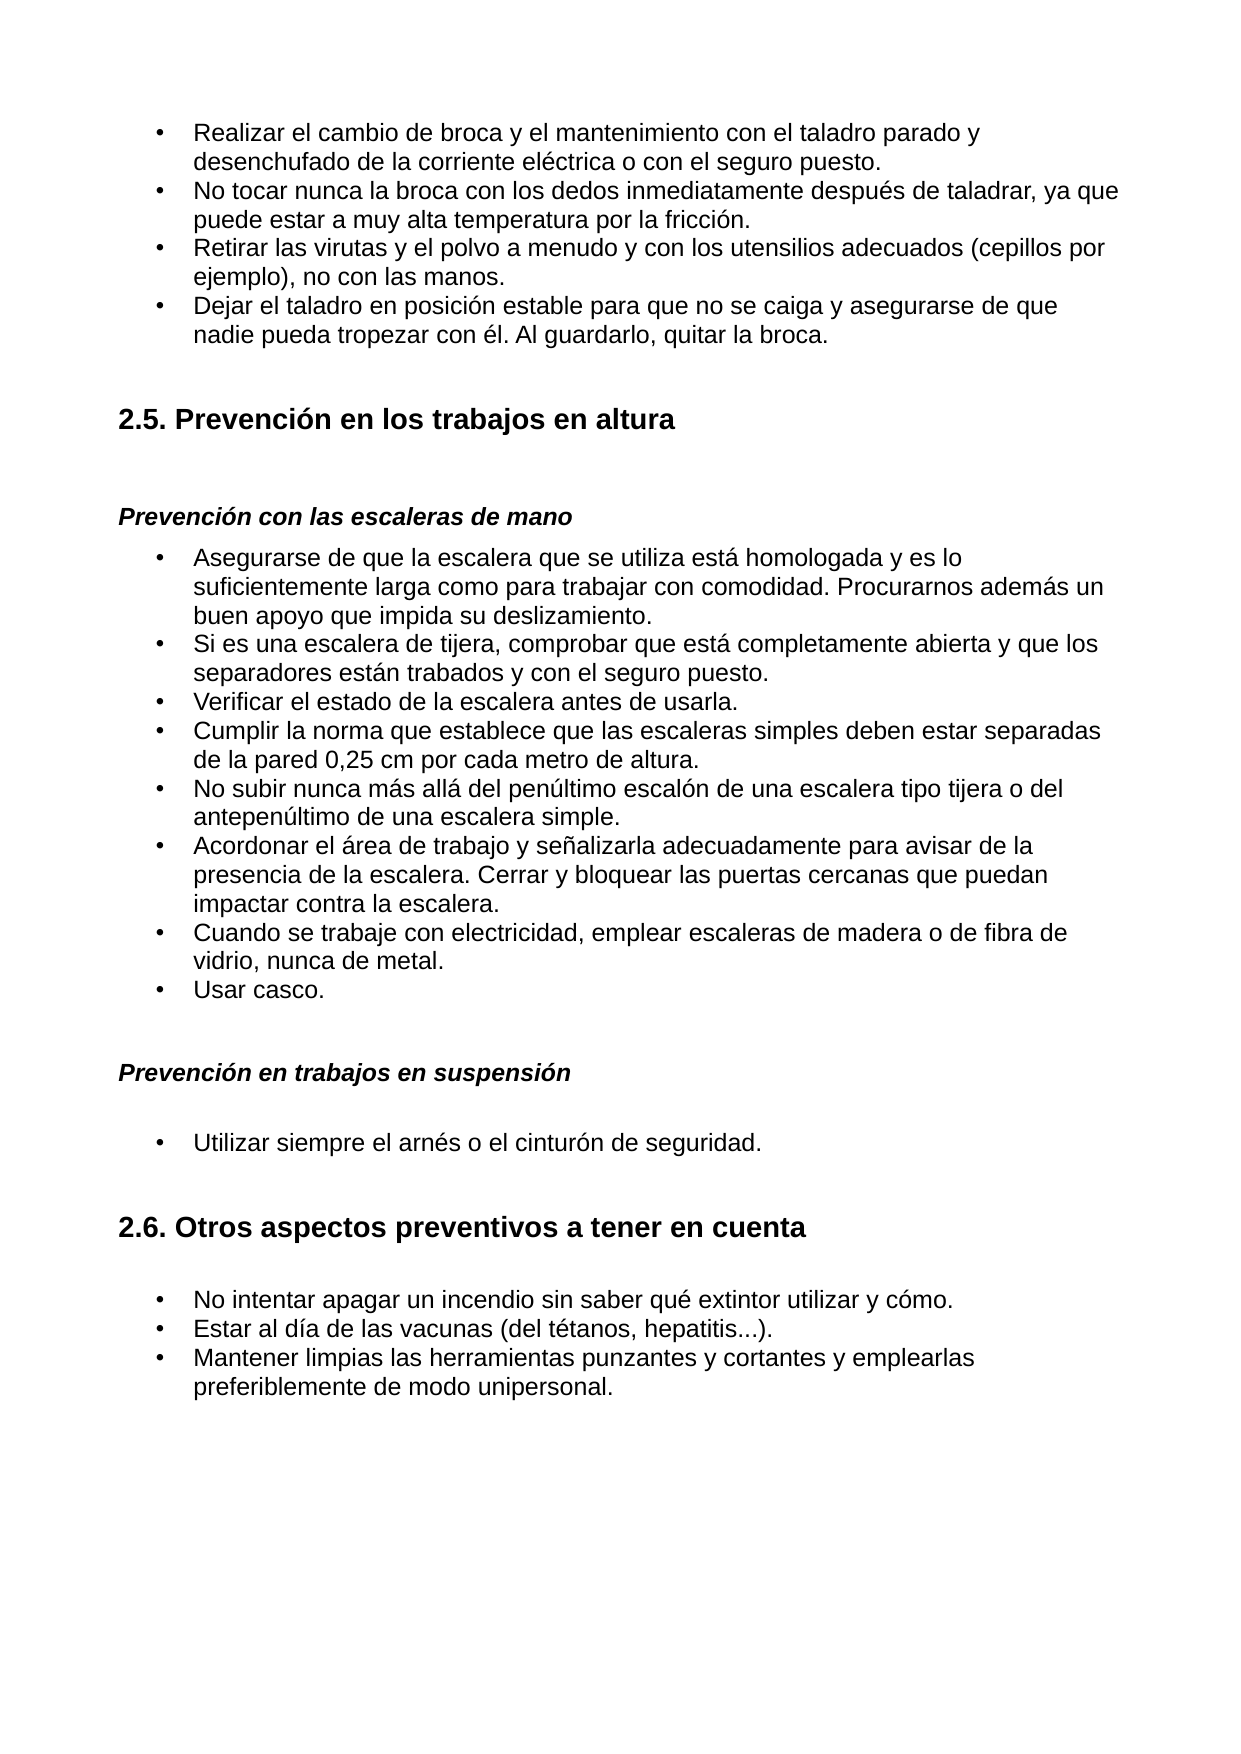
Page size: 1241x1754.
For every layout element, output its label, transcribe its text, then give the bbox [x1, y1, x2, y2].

list Cumplir la norma que establece que las escaleras simples deben estar separadas de la pared 0,25 cm por cada metro de altura. [156, 716, 1122, 773]
list No tocar nunca la broca con los dedos inmediatamente después de taladrar, ya que puede estar a muy alta temperatura por la fricción. [156, 176, 1122, 233]
list Cuando se trabaje con electricidad, emplear escaleras de madera o de ﬁbra de vidrio, nunca de metal. [156, 917, 1122, 975]
list Asegurarse de que la escalera que se utiliza está homologada y es lo suﬁcientemente larga como para trabajar con comodidad. Procurarnos además un buen apoyo que impida su deslizamiento. [156, 543, 1122, 629]
list Veriﬁcar el estado de la escalera antes de usarla. [156, 687, 1122, 716]
list No intentar apagar un incendio sin saber qué extintor utilizar y cómo. [156, 1285, 1122, 1314]
subtitle Prevención con las escaleras de mano [118, 502, 1122, 531]
subtitle 2.6. Otros aspectos preventivos a tener en cuenta [118, 1210, 1122, 1244]
list Retirar las virutas y el polvo a menudo y con los utensilios adecuados (cepillos por ejemplo), no con las manos. [156, 233, 1122, 291]
list Si es una escalera de tijera, comprobar que está completamente abierta y que los separadores están trabados y con el seguro puesto. [156, 629, 1122, 687]
subtitle Prevención en trabajos en suspensión [118, 1058, 1122, 1086]
list Estar al día de las vacunas (del tétanos, hepatitis...). [156, 1314, 1122, 1343]
list Realizar el cambio de broca y el mantenimiento con el taladro parado y desenchufado de la corriente eléctrica o con el seguro puesto. [156, 118, 1122, 176]
list Dejar el taladro en posición estable para que no se caiga y asegurarse de que nadie pueda tropezar con él. Al guardarlo, quitar la broca. [156, 291, 1122, 348]
list Mantener limpias las herramientas punzantes y cortantes y emplearlas preferiblemente de modo unipersonal. [156, 1343, 1122, 1400]
list Utilizar siempre el arnés o el cinturón de seguridad. [156, 1127, 1122, 1156]
list Acordonar el área de trabajo y señalizarla adecuadamente para avisar de la presencia de la escalera. Cerrar y bloquear las puertas cercanas que puedan impactar contra la escalera. [156, 831, 1122, 917]
subtitle 2.5. Prevención en los trabajos en altura [118, 402, 1122, 436]
list Usar casco. [156, 975, 1122, 1004]
list No subir nunca más allá del penúltimo escalón de una escalera tipo tijera o del antepenúltimo de una escalera simple. [156, 773, 1122, 831]
